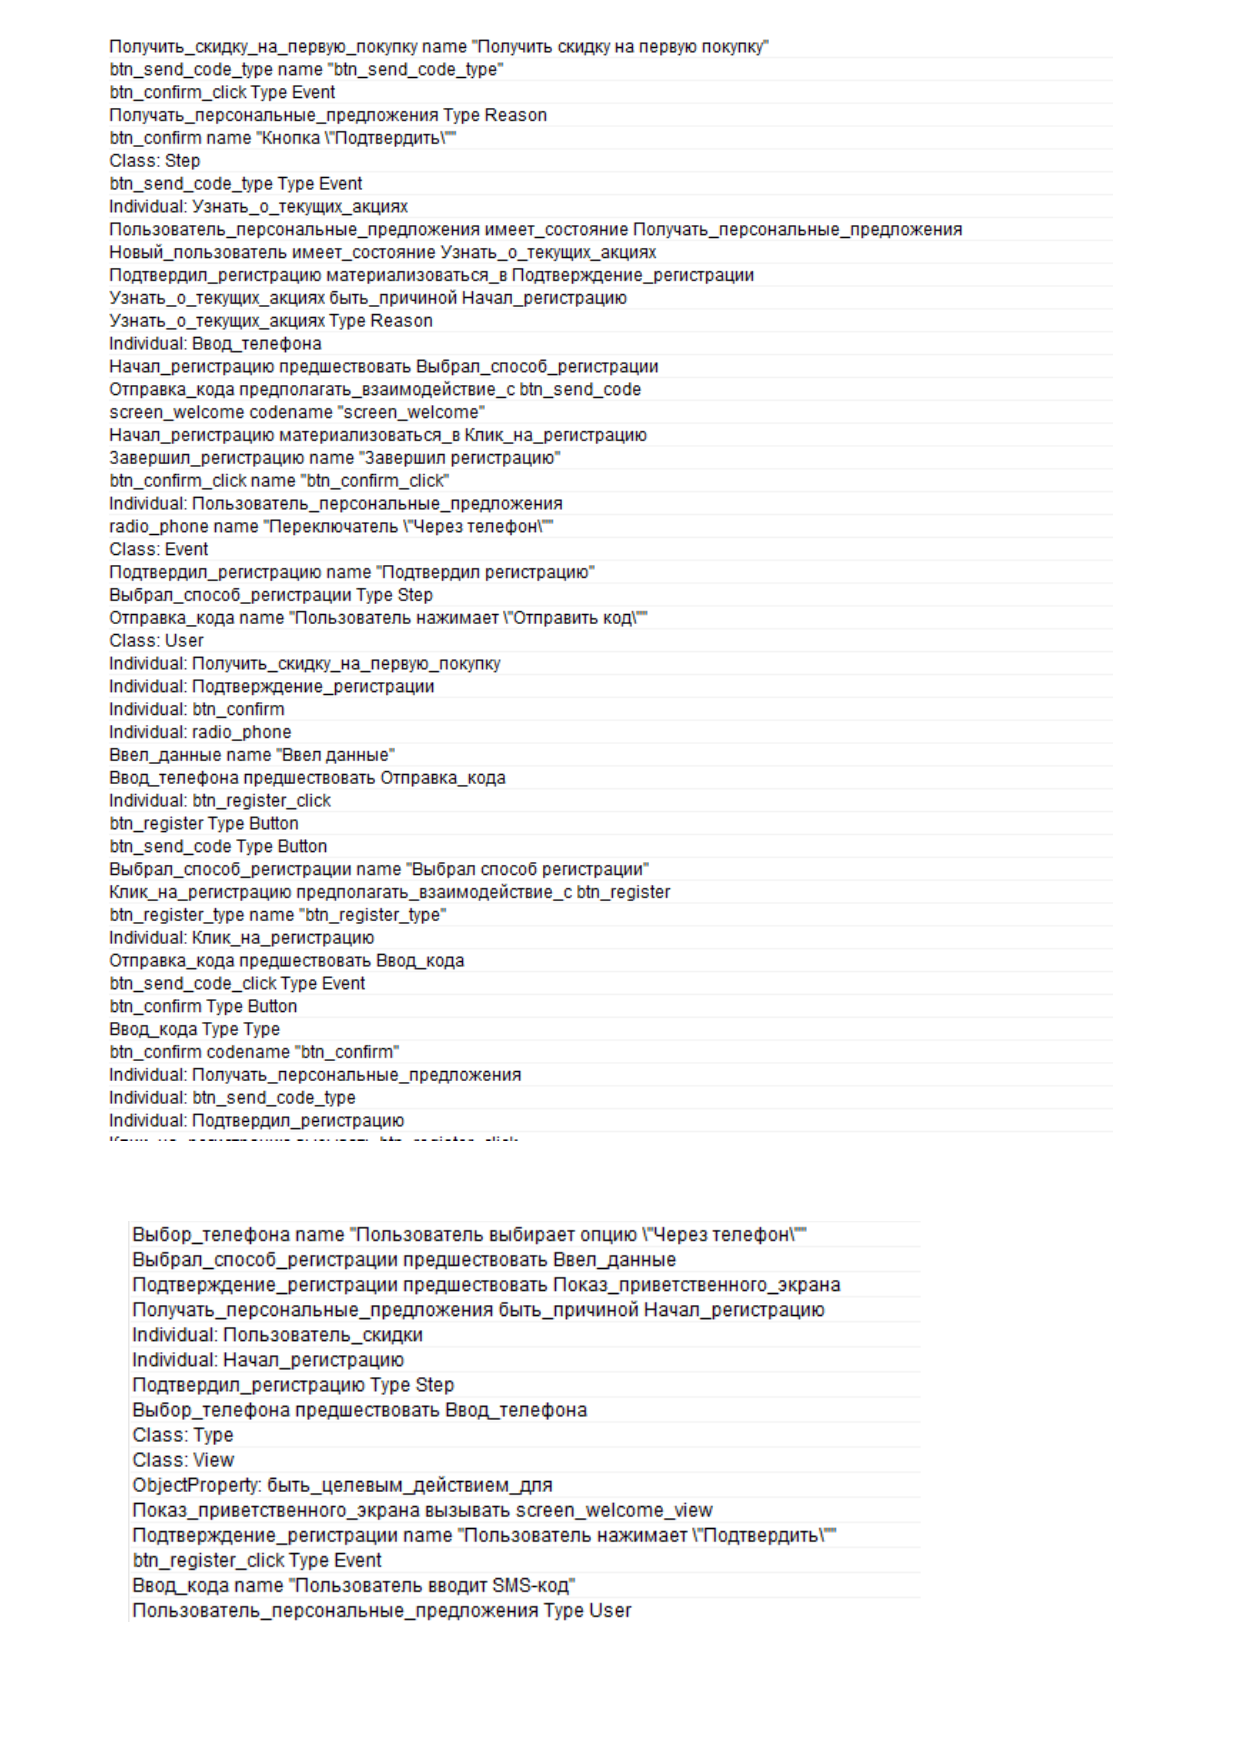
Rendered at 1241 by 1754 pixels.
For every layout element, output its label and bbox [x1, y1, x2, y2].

picture [108, 37, 1113, 1141]
picture [128, 1221, 921, 1622]
